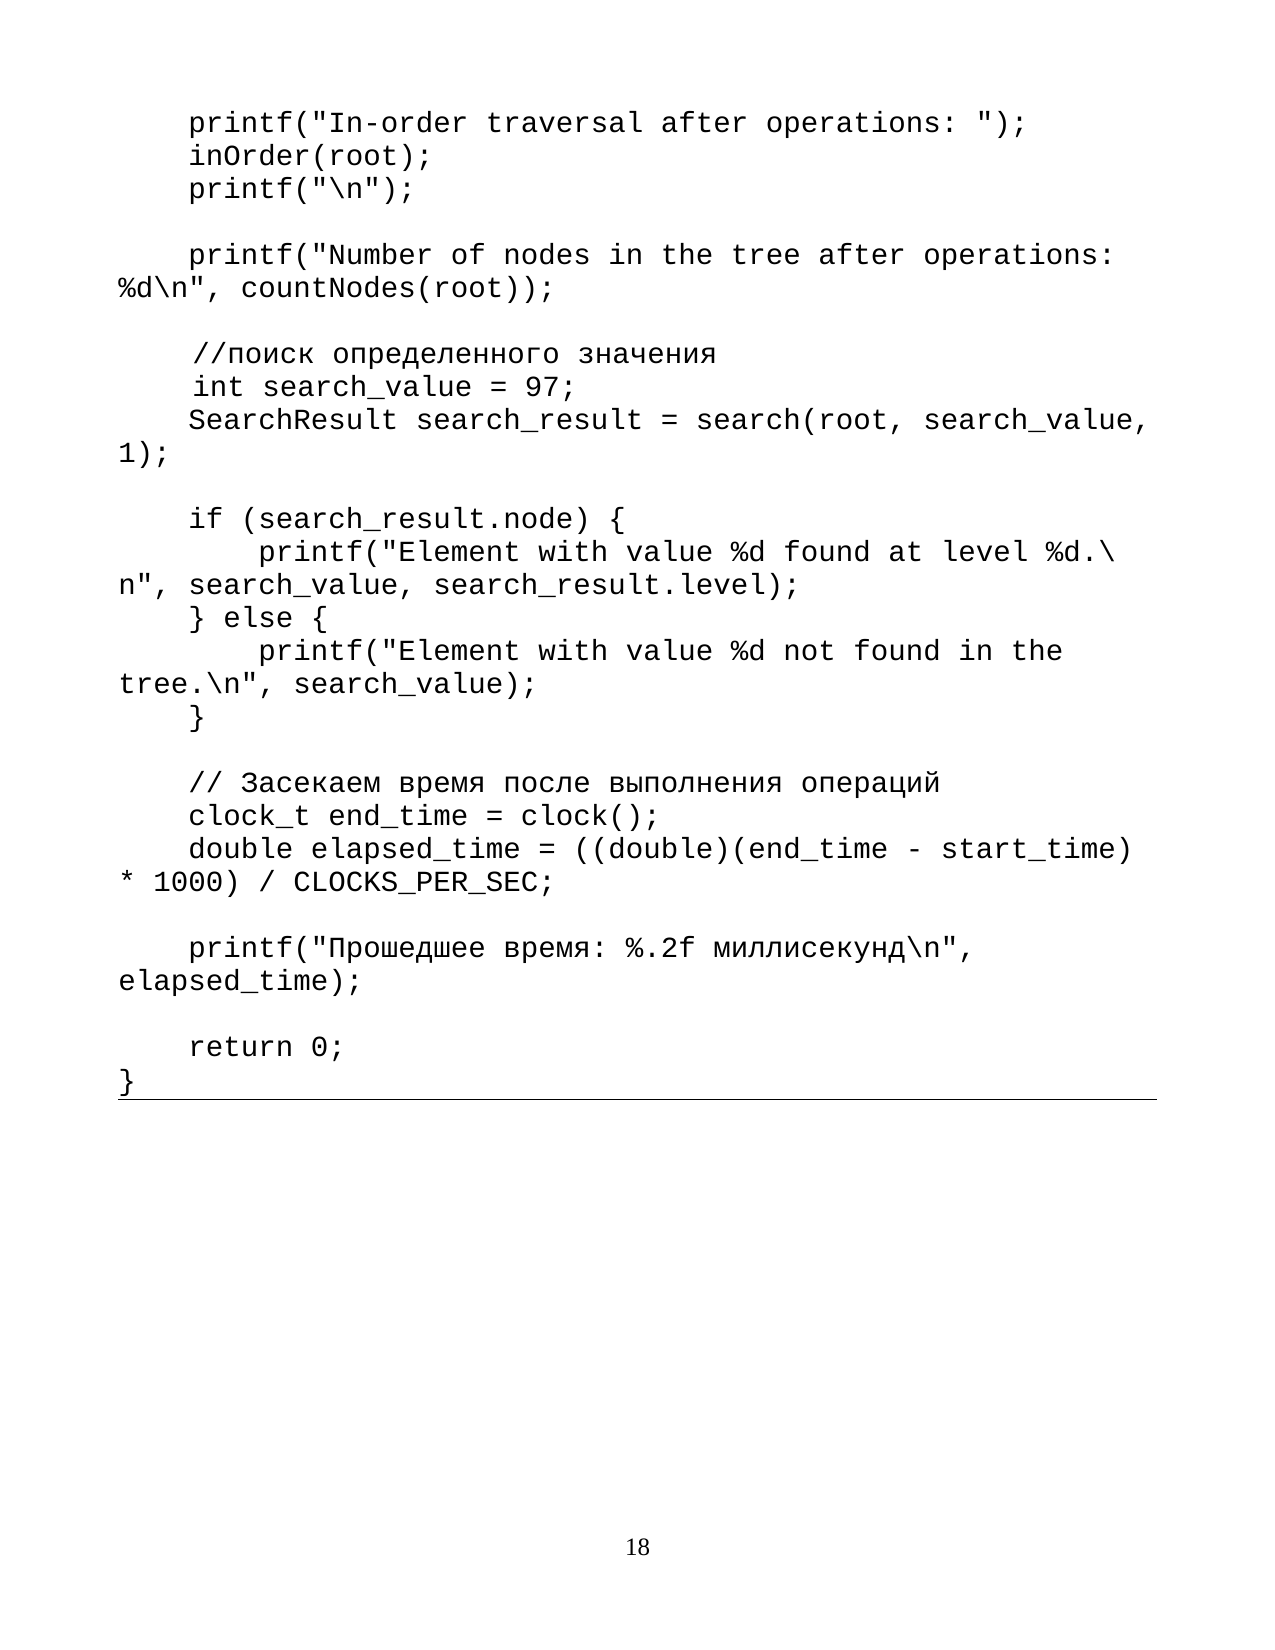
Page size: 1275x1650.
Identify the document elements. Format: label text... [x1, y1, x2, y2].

text double elapsed_time = ((double)(end_time - start_time) * 1000) / CLOCKS_PER_SEC; [118, 834, 1157, 901]
text } [118, 1066, 1157, 1099]
text printf("Number of nodes in the tree after operations: %d\n", countNodes(root)); [118, 240, 1157, 306]
text // Засекаем время после выполнения операций [118, 768, 1157, 801]
text if (search_result.node) { [118, 504, 1157, 537]
text printf("Element with value %d not found in the tree.\n", search_value); [118, 636, 1157, 702]
text printf("\n"); [118, 174, 1157, 207]
text } else { [118, 603, 1157, 636]
text inOrder(root); [118, 141, 1157, 174]
text printf("Прошедшее время: %.2f миллисекунд\n", elapsed_time); [118, 933, 1157, 999]
text printf("In-order traversal after operations: "); [118, 108, 1157, 141]
text return 0; [118, 1033, 1157, 1066]
text } [118, 702, 1157, 735]
text clock_t end_time = clock(); [118, 801, 1157, 834]
text //поиск определенного значения [118, 339, 1157, 372]
text int search_value = 97; [118, 372, 1157, 405]
text printf("Element with value %d found at level %d.\n", search_value, search_result.level); [118, 537, 1157, 603]
text SearchResult search_result = search(root, search_value, 1); [118, 405, 1157, 471]
